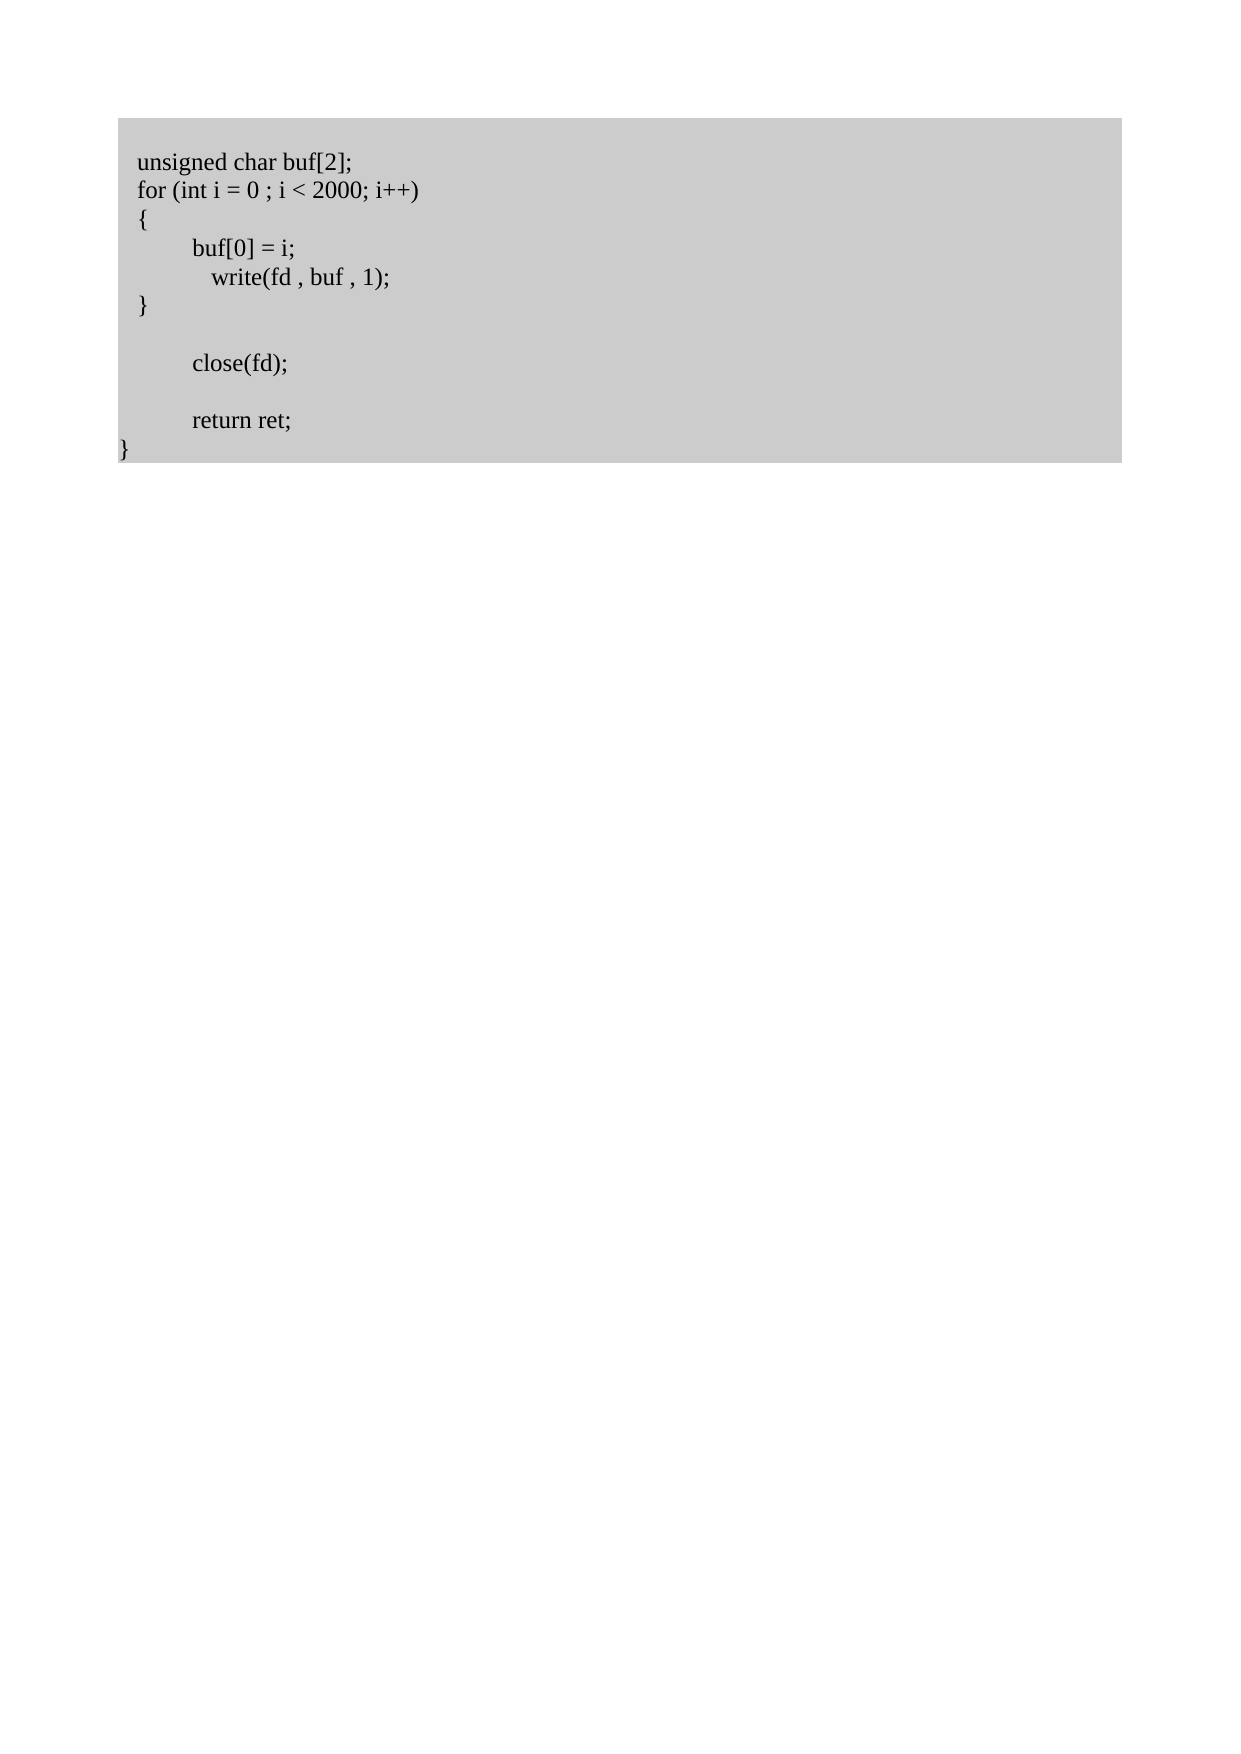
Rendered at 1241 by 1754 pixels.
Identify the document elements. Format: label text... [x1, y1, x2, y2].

text buf[0] = i; [118, 233, 1122, 262]
text close(fd); [118, 348, 1122, 377]
text for (int i = 0 ; i < 2000; i++) [118, 176, 1122, 204]
text { [118, 204, 1122, 233]
text unsigned char buf[2]; [118, 147, 1122, 176]
text } [118, 434, 1122, 463]
text return ret; [118, 406, 1122, 434]
text } [118, 291, 1122, 319]
text write(fd , buf , 1); [118, 262, 1122, 291]
